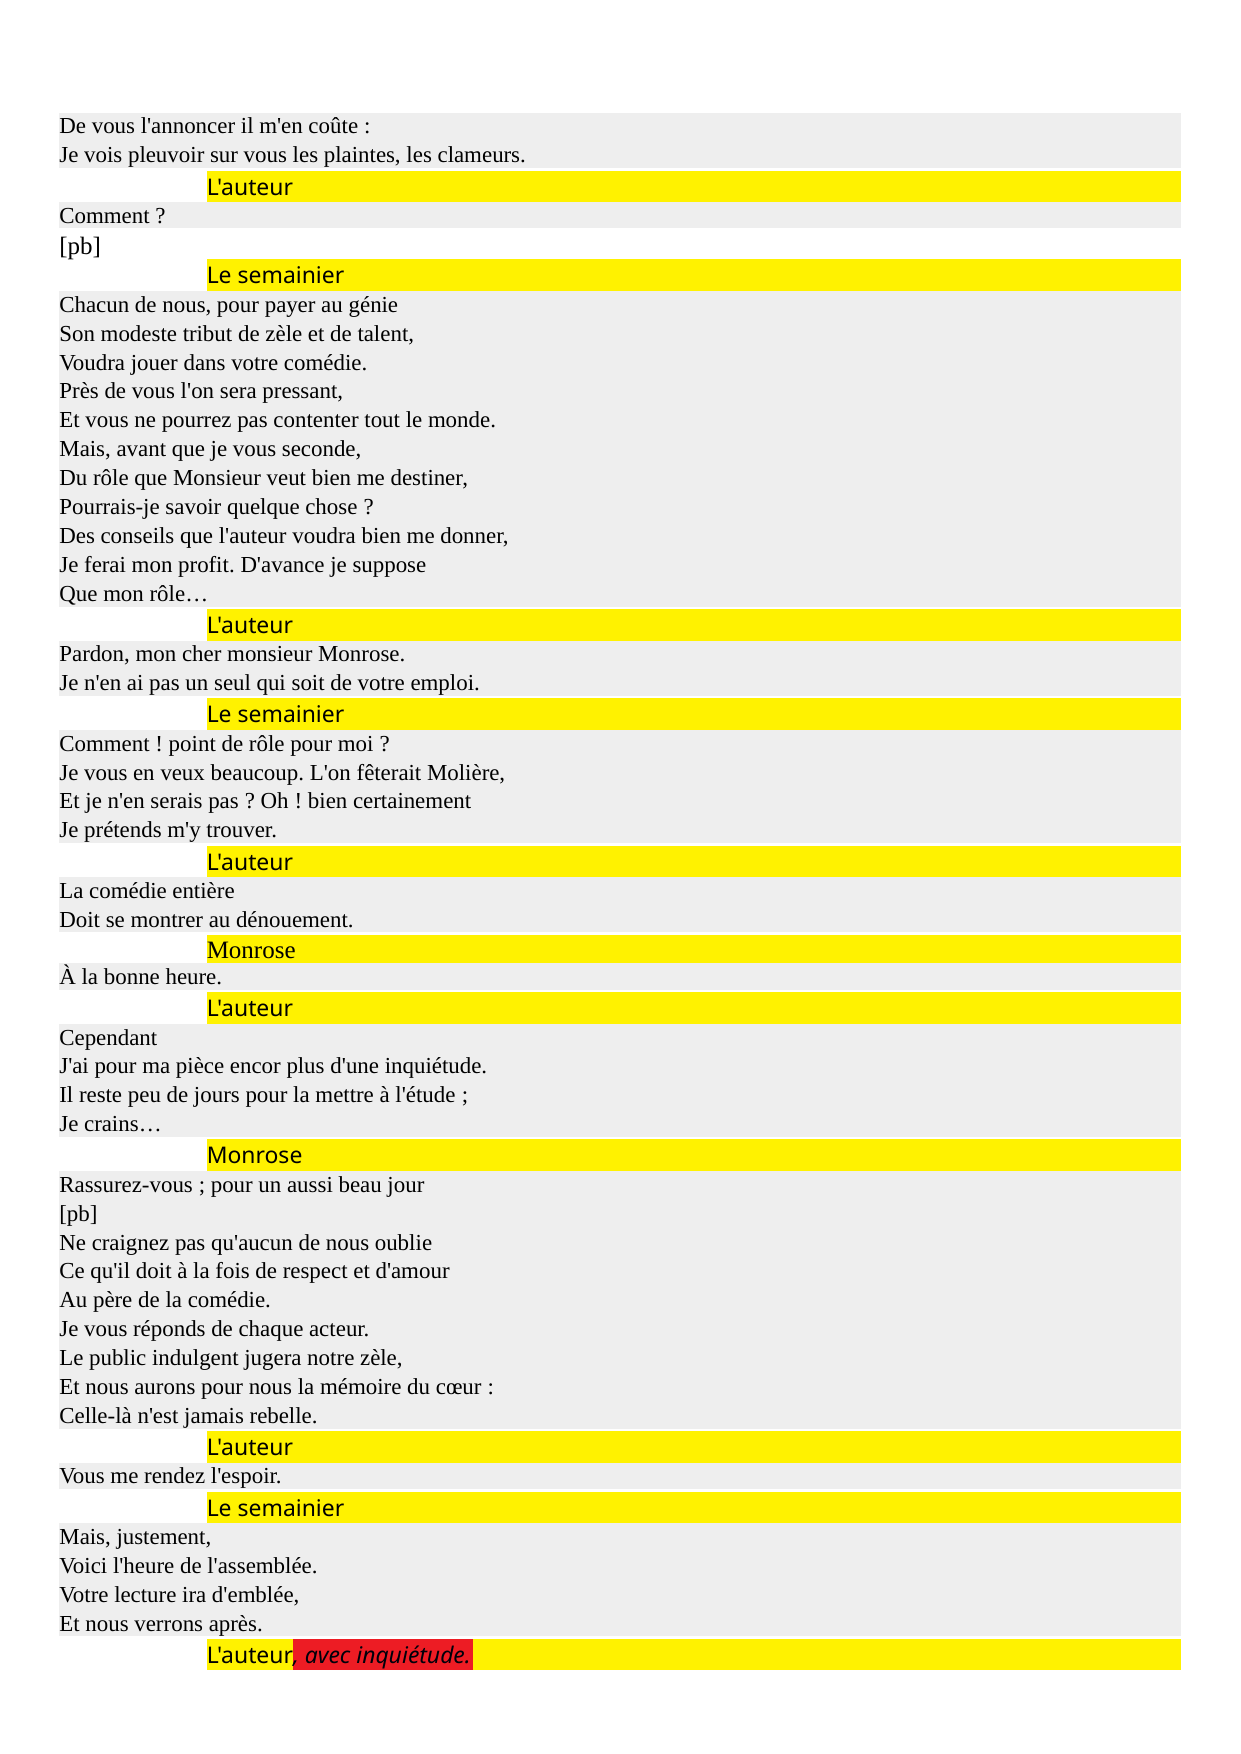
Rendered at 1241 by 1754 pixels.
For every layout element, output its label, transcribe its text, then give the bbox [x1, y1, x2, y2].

text Je crains… [59, 1111, 1181, 1137]
text Voici l'heure de l'assemblée. [59, 1552, 1181, 1578]
text Voudra jouer dans votre comédie. [59, 349, 1181, 375]
text L'auteur, avec inquiétude. [473, 1639, 1181, 1670]
text Je vois pleuvoir sur vous les plaintes, les clameurs. [59, 142, 1181, 168]
text Du rôle que Monsieur veut bien me destiner, [59, 464, 1181, 491]
text L'auteur [207, 609, 1181, 641]
text Son modeste tribut de zèle et de talent, [59, 320, 1181, 346]
text Le public indulgent jugera notre zèle, [59, 1344, 1181, 1371]
text Pardon, mon cher monsieur Monrose. [59, 641, 1181, 667]
text Comment ? [59, 202, 1181, 228]
text Je ferai mon profit. D'avance je suppose [59, 551, 1181, 578]
text L'auteur, avec inquiétude. [207, 1639, 293, 1670]
text Vous me rendez l'espoir. [59, 1463, 1181, 1489]
text Monrose [207, 935, 1181, 963]
text J'ai pour ma pièce encor plus d'une inquiétude. [59, 1053, 1181, 1079]
text [pb] [59, 1200, 1181, 1226]
text Je vous en veux beaucoup. L'on fêterait Molière, [59, 759, 1181, 785]
text Rassurez-vous ; pour un aussi beau jour [59, 1171, 1181, 1197]
text Et vous ne pourrez pas contenter tout le monde. [59, 407, 1181, 433]
text Ne craignez pas qu'aucun de nous oublie [59, 1229, 1181, 1255]
text La comédie entière [59, 877, 1181, 903]
text Comment ! point de rôle pour moi ? [59, 730, 1181, 756]
text Près de vous l'on sera pressant, [59, 378, 1181, 404]
text Votre lecture ira d'emblée, [59, 1581, 1181, 1607]
text [pb] [59, 231, 1181, 259]
text Et nous aurons pour nous la mémoire du cœur : [59, 1373, 1181, 1400]
text Au père de la comédie. [59, 1287, 1181, 1313]
text L'auteur [207, 846, 1181, 877]
text Le semainier [207, 259, 1181, 291]
text De vous l'annoncer il m'en coûte : [59, 113, 1181, 139]
text Le semainier [207, 698, 1181, 730]
text Mais, avant que je vous seconde, [59, 436, 1181, 462]
text Monrose [207, 1139, 1181, 1171]
text Je prétends m'y trouver. [59, 817, 1181, 843]
text Cependant [59, 1024, 1181, 1050]
text À la bonne heure. [59, 963, 1181, 990]
text Celle-là n'est jamais rebelle. [59, 1402, 1181, 1429]
text L'auteur [207, 171, 1181, 202]
text Il reste peu de jours pour la mettre à l'étude ; [59, 1082, 1181, 1108]
text Chacun de nous, pour payer au génie [59, 291, 1181, 317]
text Je vous réponds de chaque acteur. [59, 1316, 1181, 1342]
text Que mon rôle… [59, 580, 1181, 607]
text Des conseils que l'auteur voudra bien me donner, [59, 522, 1181, 549]
text Et je n'en serais pas ? Oh ! bien certainement [59, 788, 1181, 814]
text Mais, justement, [59, 1523, 1181, 1549]
text Et nous verrons après. [59, 1610, 1181, 1636]
text Le semainier [207, 1492, 1181, 1523]
text L'auteur [207, 1431, 1181, 1463]
text Pourrais-je savoir quelque chose ? [59, 493, 1181, 520]
text Ce qu'il doit à la fois de respect et d'amour [59, 1258, 1181, 1284]
text L'auteur [207, 992, 1181, 1024]
text Doit se montrer au dénouement. [59, 906, 1181, 932]
text Je n'en ai pas un seul qui soit de votre emploi. [59, 669, 1181, 696]
